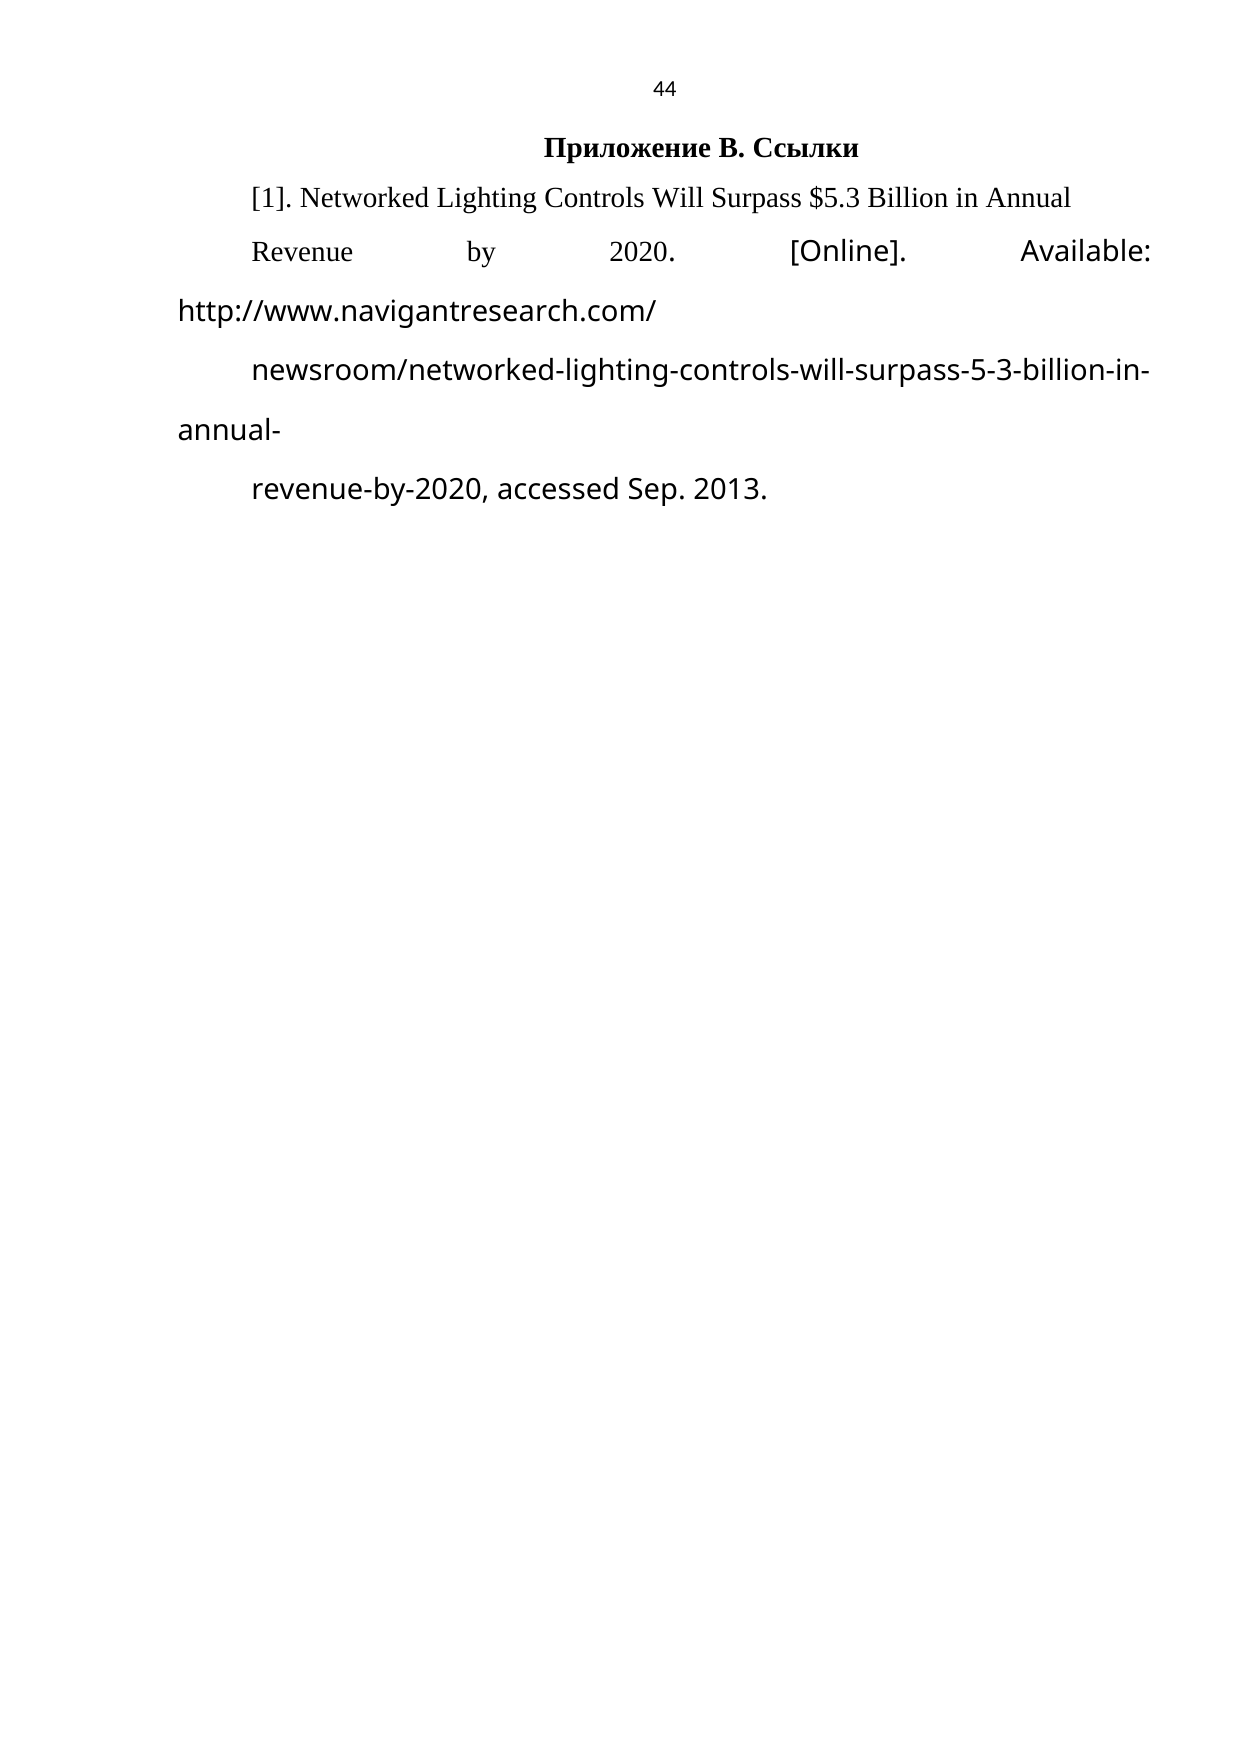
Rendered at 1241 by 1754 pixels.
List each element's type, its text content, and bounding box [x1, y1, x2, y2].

text revenue-by-2020, accessed Sep. 2013. [177, 468, 1152, 508]
text Revenue by 2020. [Online]. Available: http://www.navigantresearch.com/ [177, 230, 1152, 329]
text newsroom/networked-lighting-controls-will-surpass-5-3-billion-in-annual- [177, 349, 1152, 448]
text [1]. Networked Lighting Controls Will Surpass $5.3 Billion in Annual [177, 180, 1152, 214]
text Приложение В. Ссылки [177, 130, 1152, 163]
